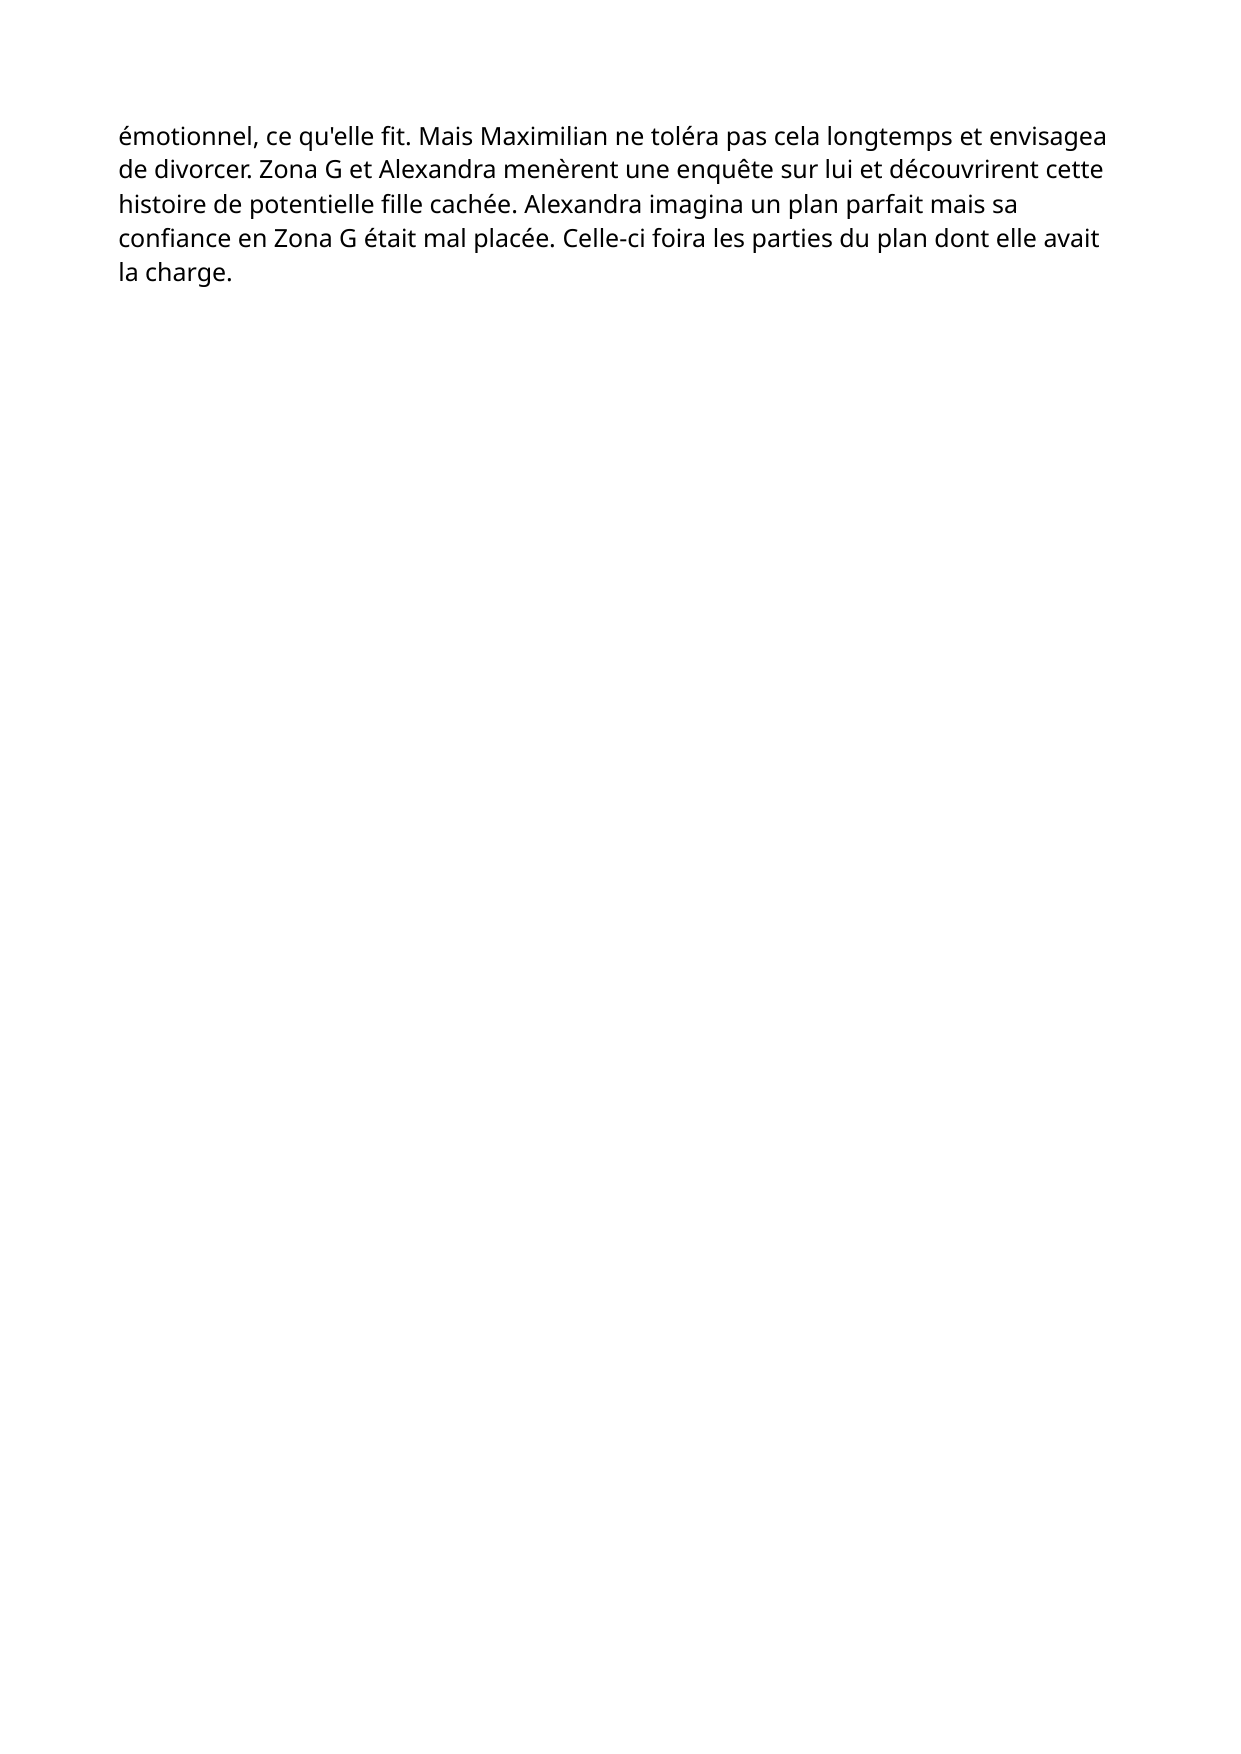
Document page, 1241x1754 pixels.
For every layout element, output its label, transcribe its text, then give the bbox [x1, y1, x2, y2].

text émotionnel, ce qu'elle fit. Mais Maximilian ne toléra pas cela longtemps et envisagea de divorcer. Zona G et Alexandra menèrent une enquête sur lui et découvrirent cette histoire de potentielle fille cachée. Alexandra imagina un plan parfait mais sa confiance en Zona G était mal placée. Celle-ci foira les parties du plan dont elle avait la charge. [118, 118, 1122, 288]
